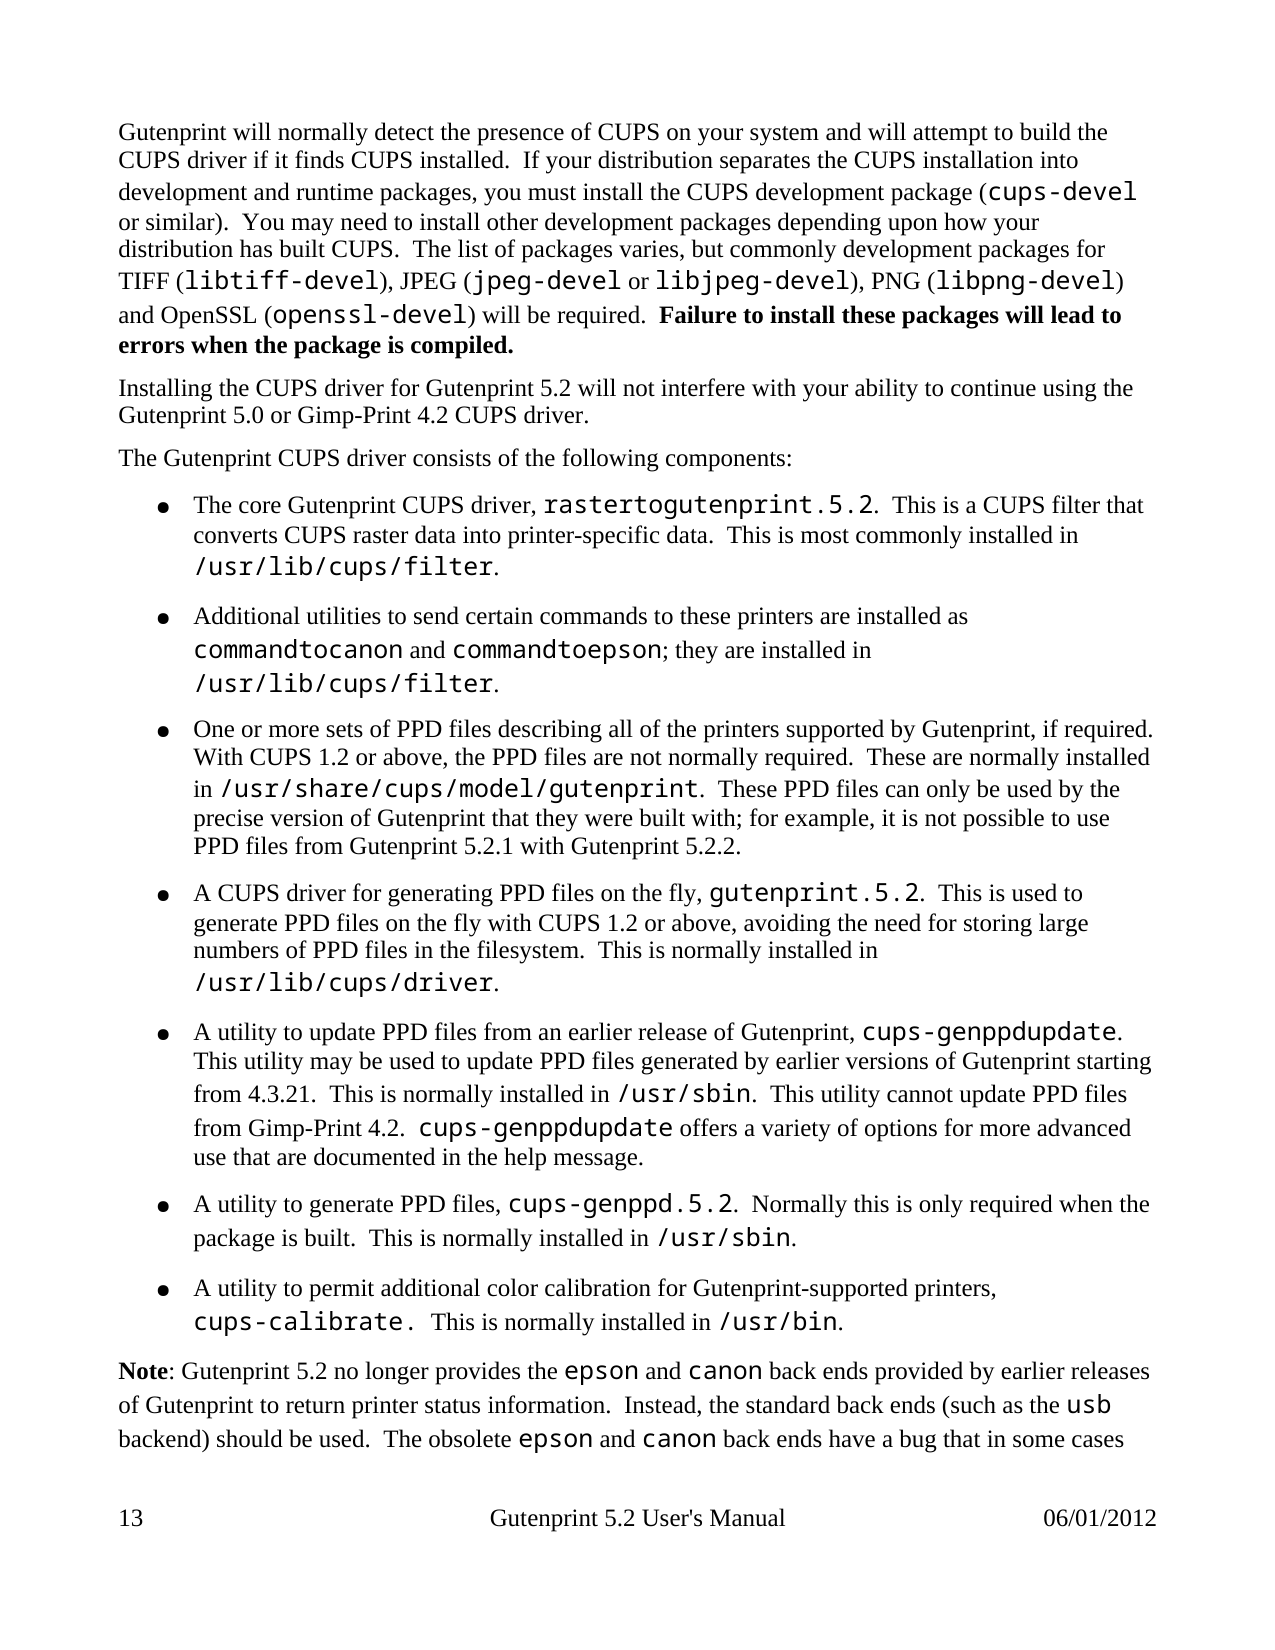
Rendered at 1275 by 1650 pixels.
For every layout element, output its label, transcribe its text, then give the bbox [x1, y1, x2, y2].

text Installing the CUPS driver for Gutenprint 5.2 will not interfere with your ability to continue using the Gutenprint 5.0 or Gimp-Print 4.2 CUPS driver. [118, 374, 1157, 429]
text The Gutenprint CUPS driver consists of the following components: [118, 444, 1157, 472]
list Additional utilities to send certain commands to these printers are installed as commandtocanon and commandtoepson; they are installed in /usr/lib/cups/filter. [156, 598, 1157, 700]
list The core Gutenprint CUPS driver, rastertogutenprint.5.2. This is a CUPS filter that converts CUPS raster data into printer-specific data. This is most commonly installed in /usr/lib/cups/filter. [156, 487, 1157, 583]
list A CUPS driver for generating PPD files on the fly, gutenprint.5.2. This is used to generate PPD files on the fly with CUPS 1.2 or above, avoiding the need for storing large numbers of PPD files in the filesystem. This is normally installed in /usr/lib/cups/driver. [156, 875, 1157, 998]
text Gutenprint will normally detect the presence of CUPS on your system and will attempt to build the CUPS driver if it finds CUPS installed. If your distribution separates the CUPS installation into development and runtime packages, you must install the CUPS development package (cups-devel or similar). You may need to install other development packages depending upon how your distribution has built CUPS. The list of packages varies, but commonly development packages for TIFF (libtiff-devel), JPEG (jpeg-devel or libjpeg-devel), PNG (libpng-devel) and OpenSSL (openssl-devel) will be required. Failure to install these packages will lead to errors when the package is compiled. [118, 118, 1157, 359]
text Note: Gutenprint 5.2 no longer provides the epson and canon back ends provided by earlier releases of Gutenprint to return printer status information. Instead, the standard back ends (such as the usb backend) should be used. The obsolete epson and canon back ends have a bug that in some cases [118, 1352, 1157, 1454]
list A utility to update PPD files from an earlier release of Gutenprint, cups-genppdupdate. This utility may be used to update PPD files generated by earlier versions of Gutenprint starting from 4.3.21. This is normally installed in /usr/sbin. This utility cannot update PPD files from Gimp-Print 4.2. cups-genppdupdate offers a variety of options for more advanced use that are documented in the help message. [156, 1013, 1157, 1171]
list A utility to generate PPD files, cups-genppd.5.2. Normally this is only required when the package is built. This is normally installed in /usr/sbin. [156, 1186, 1157, 1254]
list A utility to permit additional color calibration for Gutenprint-supported printers, cups‑calibrate. This is normally installed in /usr/bin. [156, 1269, 1157, 1337]
list One or more sets of PPD files describing all of the printers supported by Gutenprint, if required. With CUPS 1.2 or above, the PPD files are not normally required. These are normally installed in /usr/share/cups/model/gutenprint. These PPD files can only be used by the precise version of Gutenprint that they were built with; for example, it is not possible to use PPD files from Gutenprint 5.2.1 with Gutenprint 5.2.2. [156, 715, 1157, 860]
